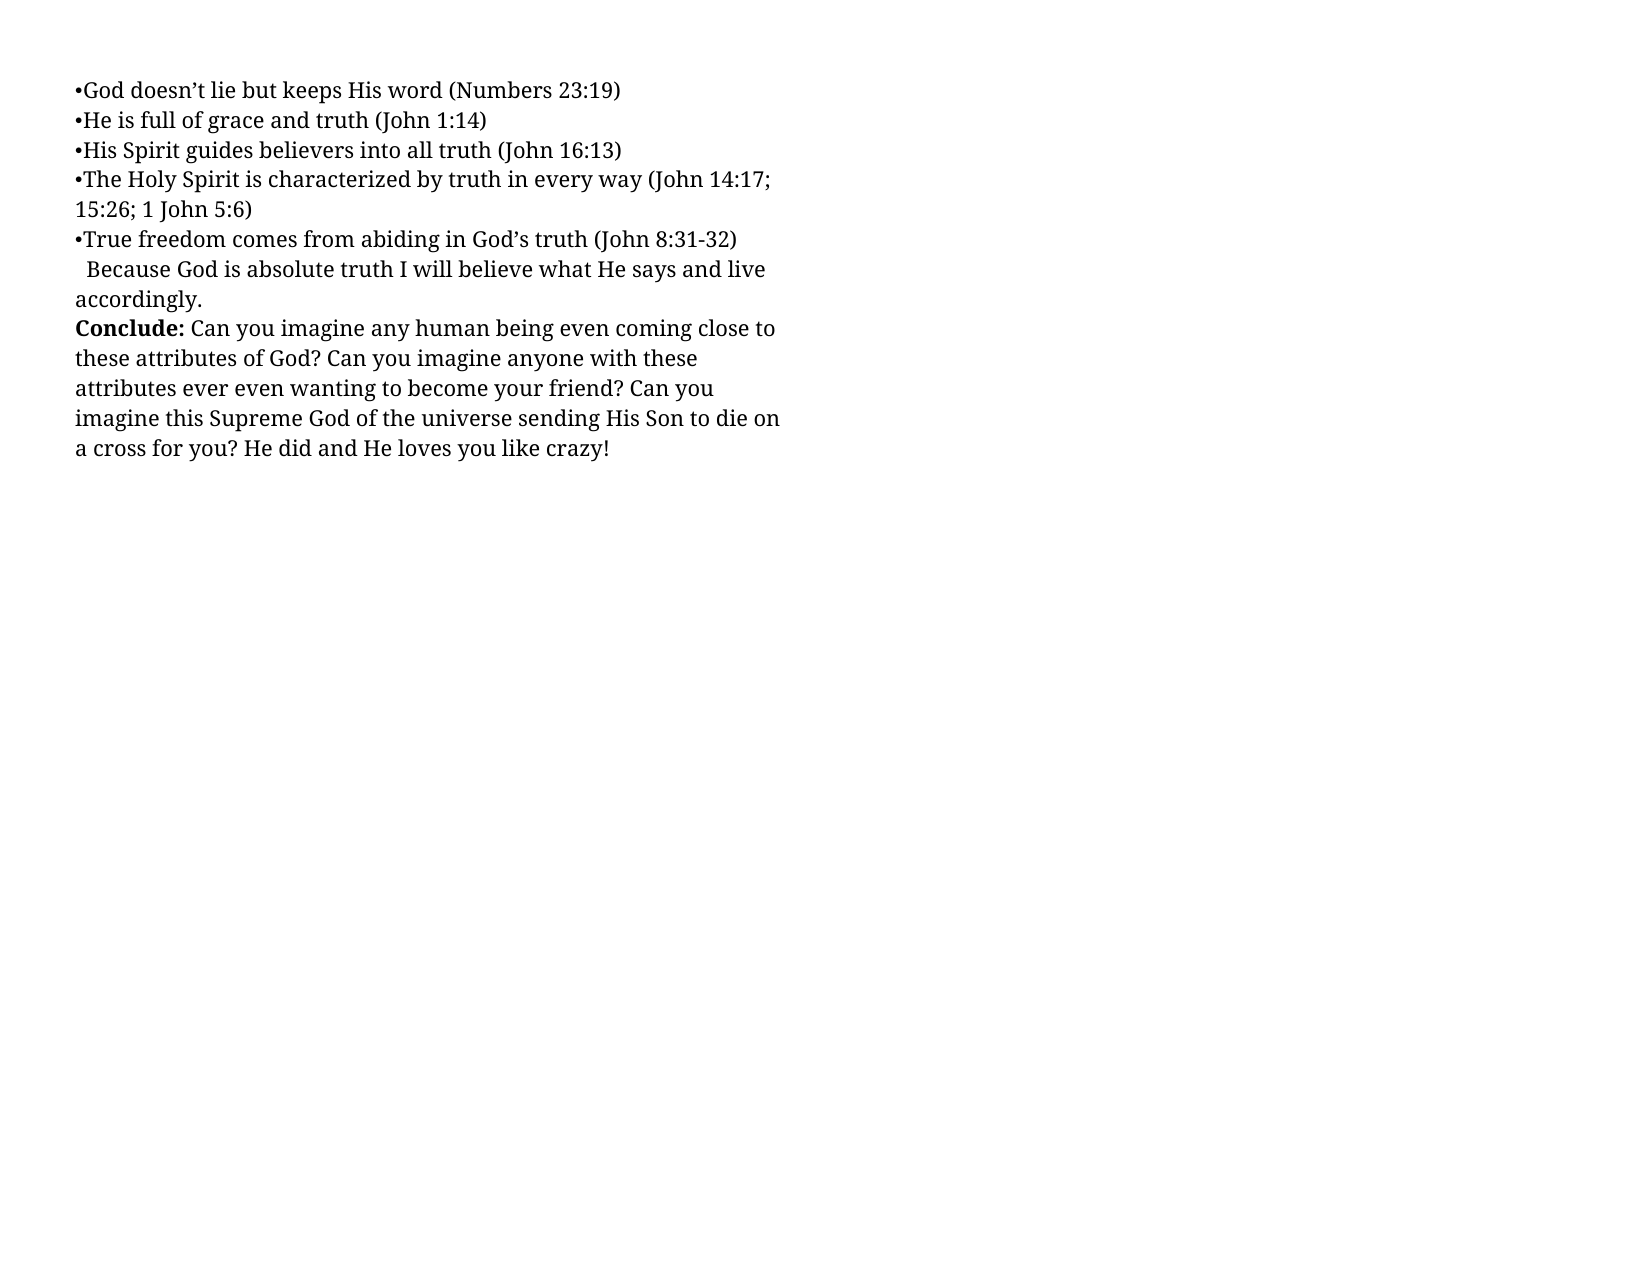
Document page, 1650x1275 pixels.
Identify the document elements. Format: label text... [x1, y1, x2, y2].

list The Holy Spirit is characterized by truth in every way (John 14:17; 15:26; 1 John 5:6) [75, 164, 787, 224]
list His Spirit guides believers into all truth (John 16:13) [75, 134, 787, 164]
list Because God is absolute truth I will believe what He says and live accordingly. [75, 254, 787, 313]
list Conclude: Can you imagine any human being even coming close to these attributes of God? Can you imagine anyone with these attributes ever even wanting to become your friend? Can you imagine this Supreme God of the universe sending His Son to die on a cross for you? He did and He loves you like crazy! [75, 313, 787, 462]
list He is full of grace and truth (John 1:14) [75, 105, 787, 134]
list God doesn’t lie but keeps His word (Numbers 23:19) [75, 75, 787, 105]
list True freedom comes from abiding in God’s truth (John 8:31-32) [75, 224, 787, 254]
